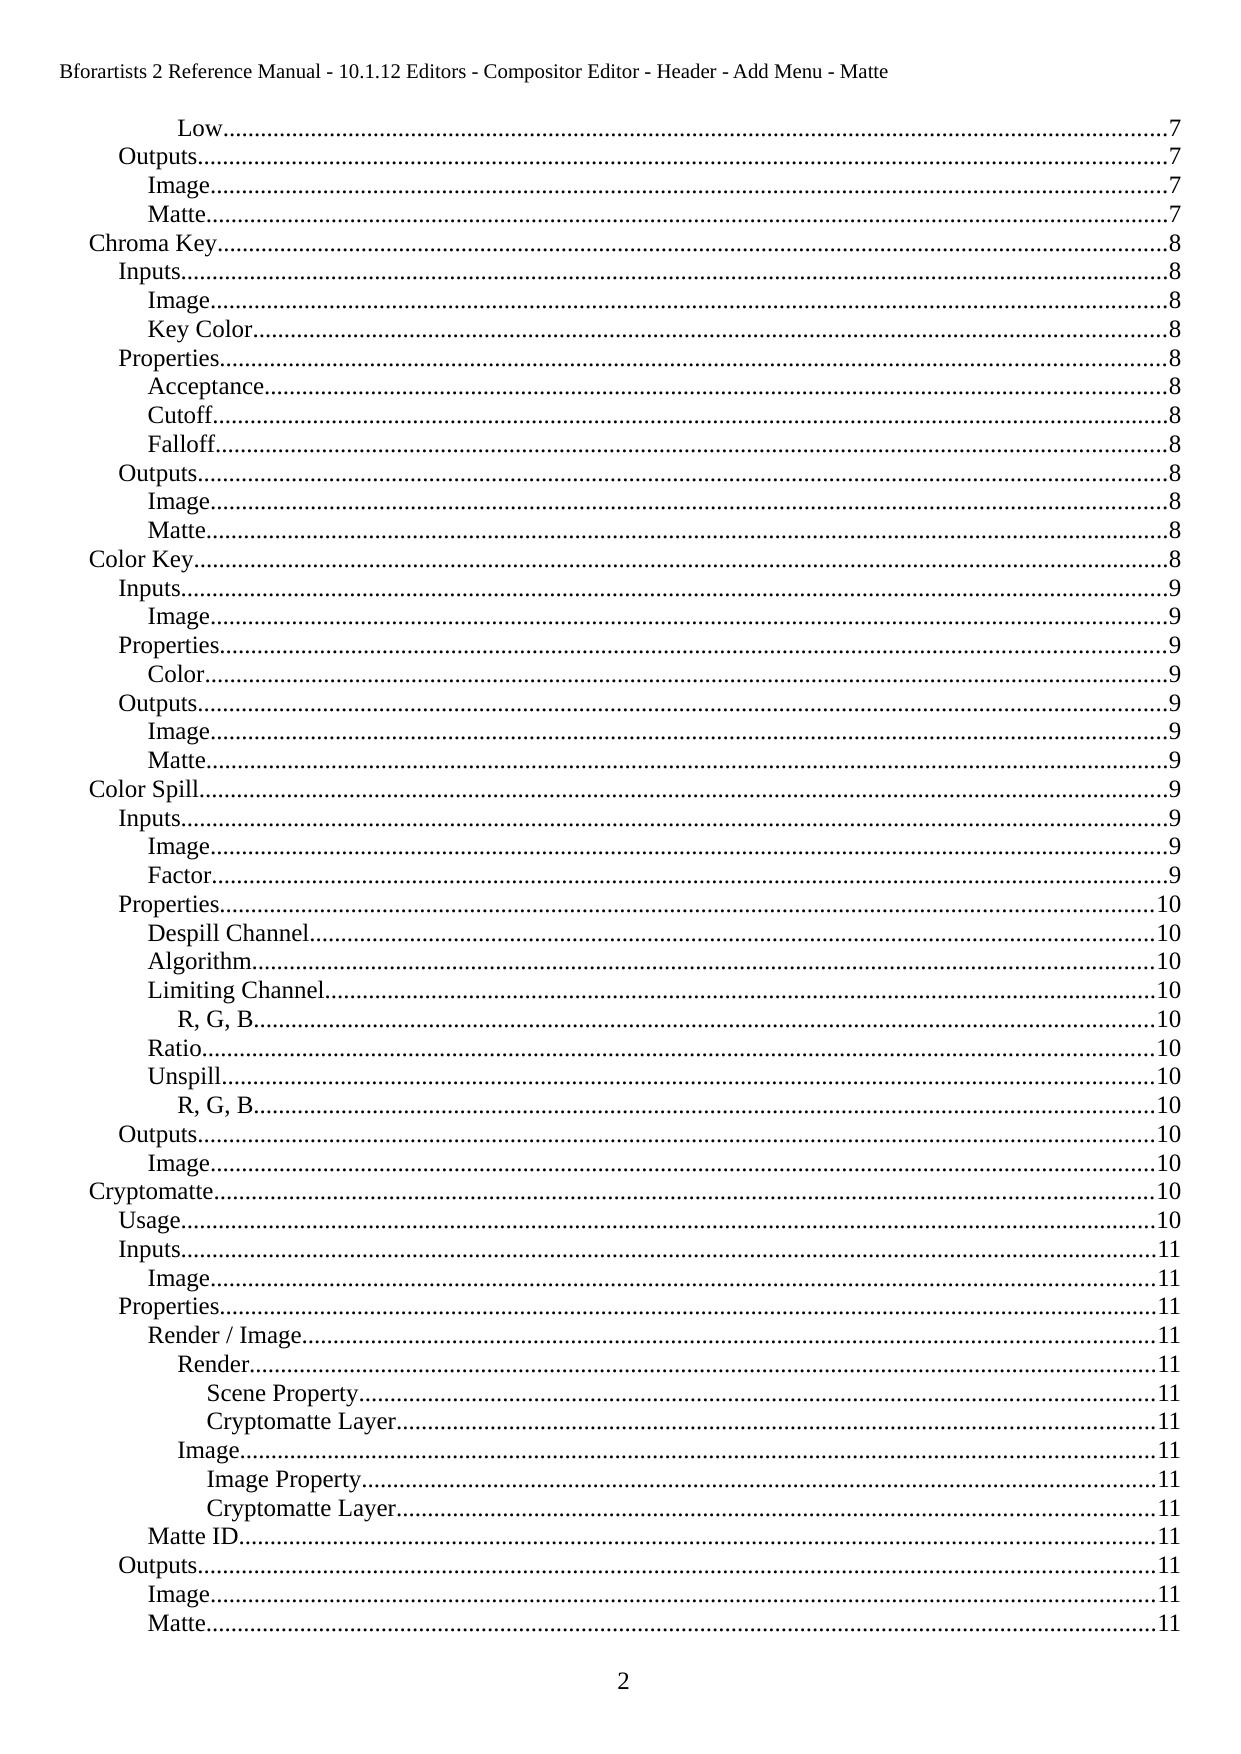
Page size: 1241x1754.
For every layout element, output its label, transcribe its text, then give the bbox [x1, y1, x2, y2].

text Falloff 8 [147, 429, 1181, 458]
text Render / Image 11 [147, 1320, 1181, 1349]
text Matte ID 11 [147, 1521, 1181, 1550]
text Usage 10 [118, 1205, 1181, 1234]
text R, G, B 10 [177, 1090, 1181, 1119]
text Despill Channel 10 [147, 918, 1181, 946]
text Render 11 [177, 1349, 1181, 1378]
text Properties 10 [118, 889, 1181, 918]
text Outputs 11 [118, 1550, 1181, 1579]
text Color 9 [147, 659, 1181, 688]
text Acceptance 8 [147, 371, 1181, 400]
text Image 9 [147, 716, 1181, 745]
text Outputs 10 [118, 1119, 1181, 1148]
text Image 9 [147, 601, 1181, 630]
text Factor 9 [147, 860, 1181, 889]
text Image 11 [177, 1435, 1181, 1464]
text Algorithm 10 [147, 946, 1181, 975]
text Image 7 [147, 170, 1181, 199]
text Matte 11 [147, 1608, 1181, 1636]
text Outputs 9 [118, 688, 1181, 716]
text R, G, B 10 [177, 1004, 1181, 1033]
text Matte 7 [147, 199, 1181, 228]
text Inputs 9 [118, 573, 1181, 601]
text Key Color 8 [147, 314, 1181, 343]
text Inputs 8 [118, 256, 1181, 285]
text Outputs 7 [118, 141, 1181, 170]
text Cryptomatte Layer 11 [206, 1406, 1181, 1435]
text Image 11 [147, 1579, 1181, 1608]
text Properties 11 [118, 1291, 1181, 1320]
text Cryptomatte 10 [88, 1176, 1181, 1205]
text Image 8 [147, 285, 1181, 314]
text Scene Property 11 [206, 1378, 1181, 1406]
text Limiting Channel 10 [147, 975, 1181, 1004]
text Chroma Key 8 [88, 228, 1181, 256]
text Properties 8 [118, 343, 1181, 371]
text Image 9 [147, 831, 1181, 860]
text Cutoff 8 [147, 400, 1181, 429]
text Unspill 10 [147, 1061, 1181, 1090]
text Image Property 11 [206, 1464, 1181, 1493]
text Image 8 [147, 486, 1181, 515]
text Image 11 [147, 1263, 1181, 1291]
text Inputs 11 [118, 1234, 1181, 1263]
text Matte 8 [147, 515, 1181, 544]
text Matte 9 [147, 745, 1181, 774]
text Cryptomatte Layer 11 [206, 1493, 1181, 1521]
text Properties 9 [118, 630, 1181, 659]
text Color Spill 9 [88, 774, 1181, 803]
text Inputs 9 [118, 803, 1181, 831]
text Image 10 [147, 1148, 1181, 1176]
text Color Key 8 [88, 544, 1181, 573]
text Ratio 10 [147, 1033, 1181, 1061]
text Low 7 [177, 113, 1181, 141]
text Outputs 8 [118, 458, 1181, 486]
